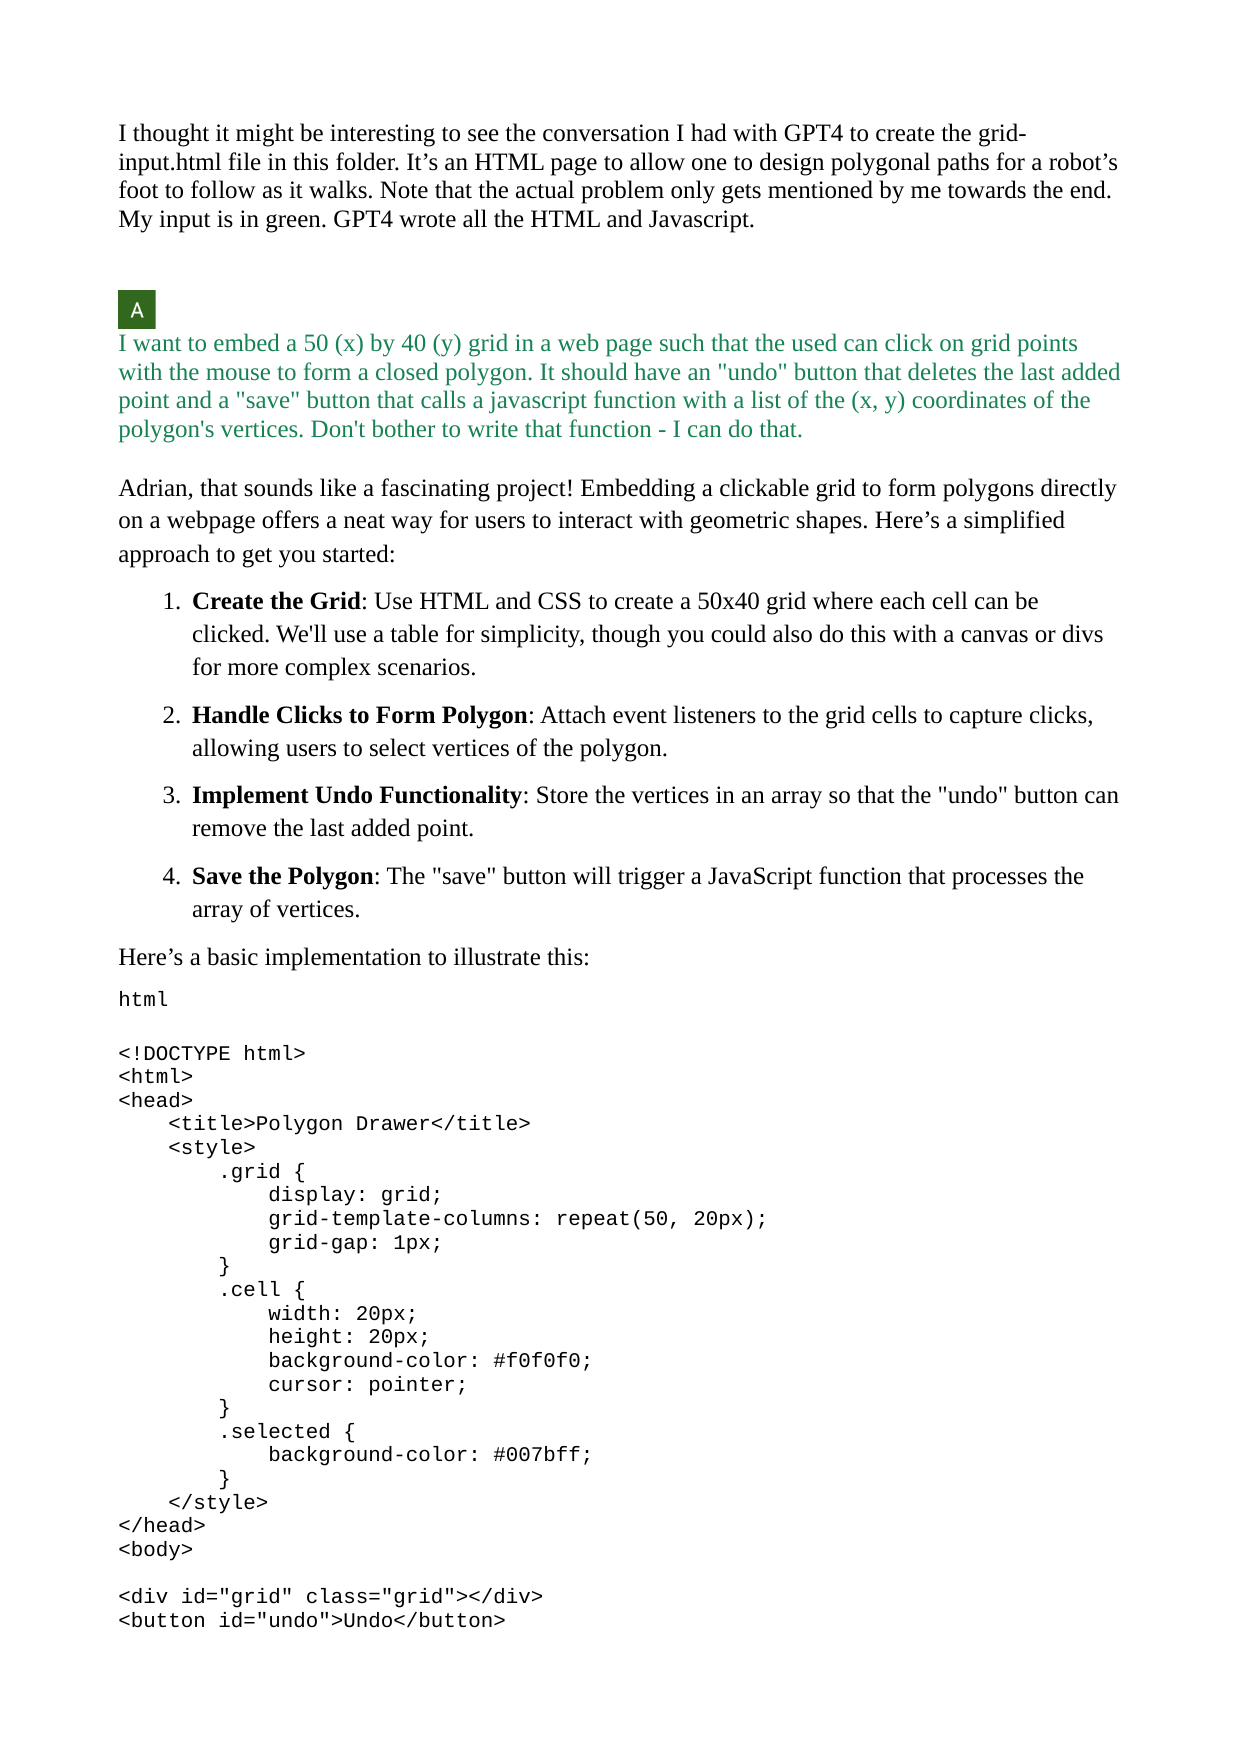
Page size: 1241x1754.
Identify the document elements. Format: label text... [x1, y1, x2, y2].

text <!DOCTYPE html> [118, 1042, 1122, 1066]
text Here’s a basic implementation to illustrate this: [118, 942, 1122, 971]
text foot to follow as it walks. Note that the actual problem only gets mentioned by me towards the end. [118, 176, 1122, 204]
text </head> [118, 1515, 1122, 1539]
text height: 20px; [118, 1326, 1122, 1350]
text background-color: #f0f0f0; [118, 1350, 1122, 1373]
text grid-gap: 1px; [118, 1232, 1122, 1255]
text html [118, 989, 1122, 1013]
text <div id="grid" class="grid"></div> [118, 1586, 1122, 1610]
text } [118, 1468, 1122, 1492]
text <style> [118, 1137, 1122, 1161]
text My input is in green. GPT4 wrote all the HTML and Javascript. [118, 204, 1122, 233]
text .selected { [118, 1421, 1122, 1444]
text display: grid; [118, 1184, 1122, 1208]
list Implement Undo Functionality: Store the vertices in an array so that the "undo" button can remove the last added point. [162, 781, 1122, 842]
text cursor: pointer; [118, 1373, 1122, 1397]
text <head> [118, 1090, 1122, 1113]
text </style> [118, 1492, 1122, 1515]
text .cell { [118, 1279, 1122, 1303]
text } [118, 1397, 1122, 1421]
text <body> [118, 1539, 1122, 1563]
text <title>Polygon Drawer</title> [118, 1113, 1122, 1137]
text input.html file in this folder. It’s an HTML page to allow one to design polygonal paths for a robot’s [118, 147, 1122, 176]
text <button id="undo">Undo</button> [118, 1610, 1122, 1634]
list Save the Polygon: The "save" button will trigger a JavaScript function that processes the array of vertices. [162, 861, 1122, 923]
list Create the Grid: Use HTML and CSS to create a 50x40 grid where each cell can be clicked. We'll use a table for simplicity, though you could also do this with a canvas or divs for more complex scenarios. [162, 586, 1122, 681]
text background-color: #007bff; [118, 1444, 1122, 1468]
text .grid { [118, 1161, 1122, 1184]
text I thought it might be interesting to see the conversation I had with GPT4 to create the grid- [118, 118, 1122, 147]
text Adrian, that sounds like a fascinating project! Embedding a clickable grid to form polygons directly on a webpage offers a neat way for users to interact with geometric shapes. Here’s a simplified approach to get you started: [118, 473, 1122, 567]
picture [118, 290, 156, 329]
text width: 20px; [118, 1303, 1122, 1326]
text <html> [118, 1066, 1122, 1090]
text } [118, 1255, 1122, 1279]
list Handle Clicks to Form Polygon: Attach event listeners to the grid cells to capture clicks, allowing users to select vertices of the polygon. [162, 700, 1122, 762]
text grid-template-columns: repeat(50, 20px); [118, 1208, 1122, 1232]
text I want to embed a 50 (x) by 40 (y) grid in a web page such that the used can click on grid points with the mouse to form a closed polygon. It should have an "undo" button that deletes the last added point and a "save" button that calls a javascript function with a list of the (x, y) coordinates of the polygon's vertices. Don't bother to write that function - I can do that. [118, 328, 1122, 443]
